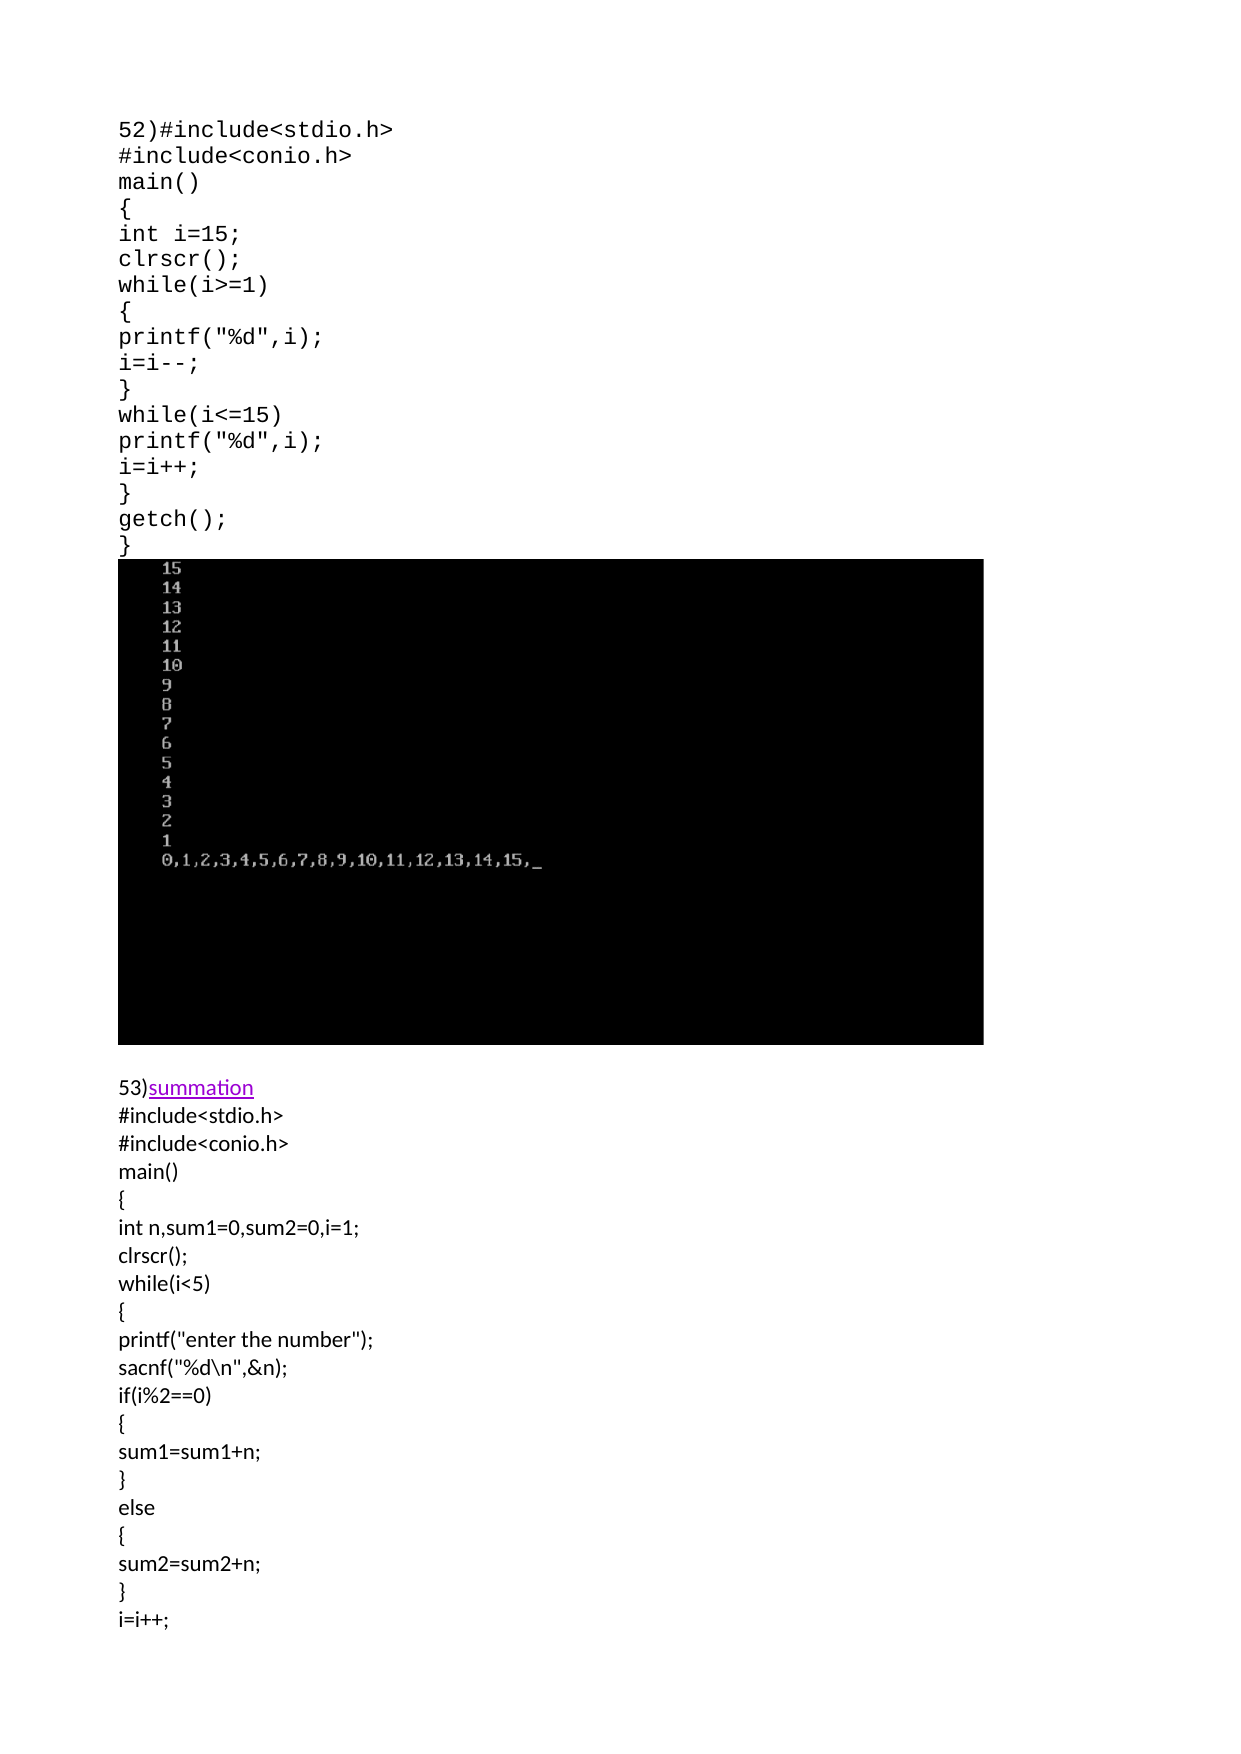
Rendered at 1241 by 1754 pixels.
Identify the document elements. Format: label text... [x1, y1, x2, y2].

text clrscr(); [118, 1241, 1122, 1269]
text i=i++; [118, 1605, 1122, 1633]
text while(i<=15) [118, 403, 1122, 429]
text { [118, 1297, 1122, 1325]
text } [118, 1577, 1122, 1605]
text { [118, 1409, 1122, 1437]
text sacnf("%d\n",&n); [118, 1353, 1122, 1381]
text } [118, 1465, 1122, 1493]
text main() [118, 170, 1122, 196]
text i=i++; [118, 455, 1122, 481]
text { [118, 1521, 1122, 1549]
text int n,sum1=0,sum2=0,i=1; [118, 1213, 1122, 1241]
text } [118, 481, 1122, 507]
text int i=15; [118, 222, 1122, 248]
text 52)#include<stdio.h> [118, 118, 1122, 144]
text #include<stdio.h> [118, 1101, 1122, 1129]
text getch(); [118, 507, 1122, 533]
text printf("enter the number"); [118, 1325, 1122, 1353]
text { [118, 1185, 1122, 1213]
text { [118, 300, 1122, 326]
text while(i>=1) [118, 274, 1122, 300]
text #include<conio.h> [118, 144, 1122, 170]
text printf("%d",i); [118, 326, 1122, 352]
text sum1=sum1+n; [118, 1437, 1122, 1465]
text } [118, 533, 1122, 559]
text while(i<5) [118, 1269, 1122, 1297]
text i=i--; [118, 352, 1122, 377]
text } [118, 377, 1122, 403]
text { [118, 196, 1122, 222]
text #include<conio.h> [118, 1129, 1122, 1157]
text if(i%2==0) [118, 1381, 1122, 1409]
text printf("%d",i); [118, 429, 1122, 455]
text else [118, 1493, 1122, 1521]
text main() [118, 1157, 1122, 1185]
text sum2=sum2+n; [118, 1549, 1122, 1577]
text 53)summation [118, 1073, 1122, 1101]
text clrscr(); [118, 248, 1122, 274]
